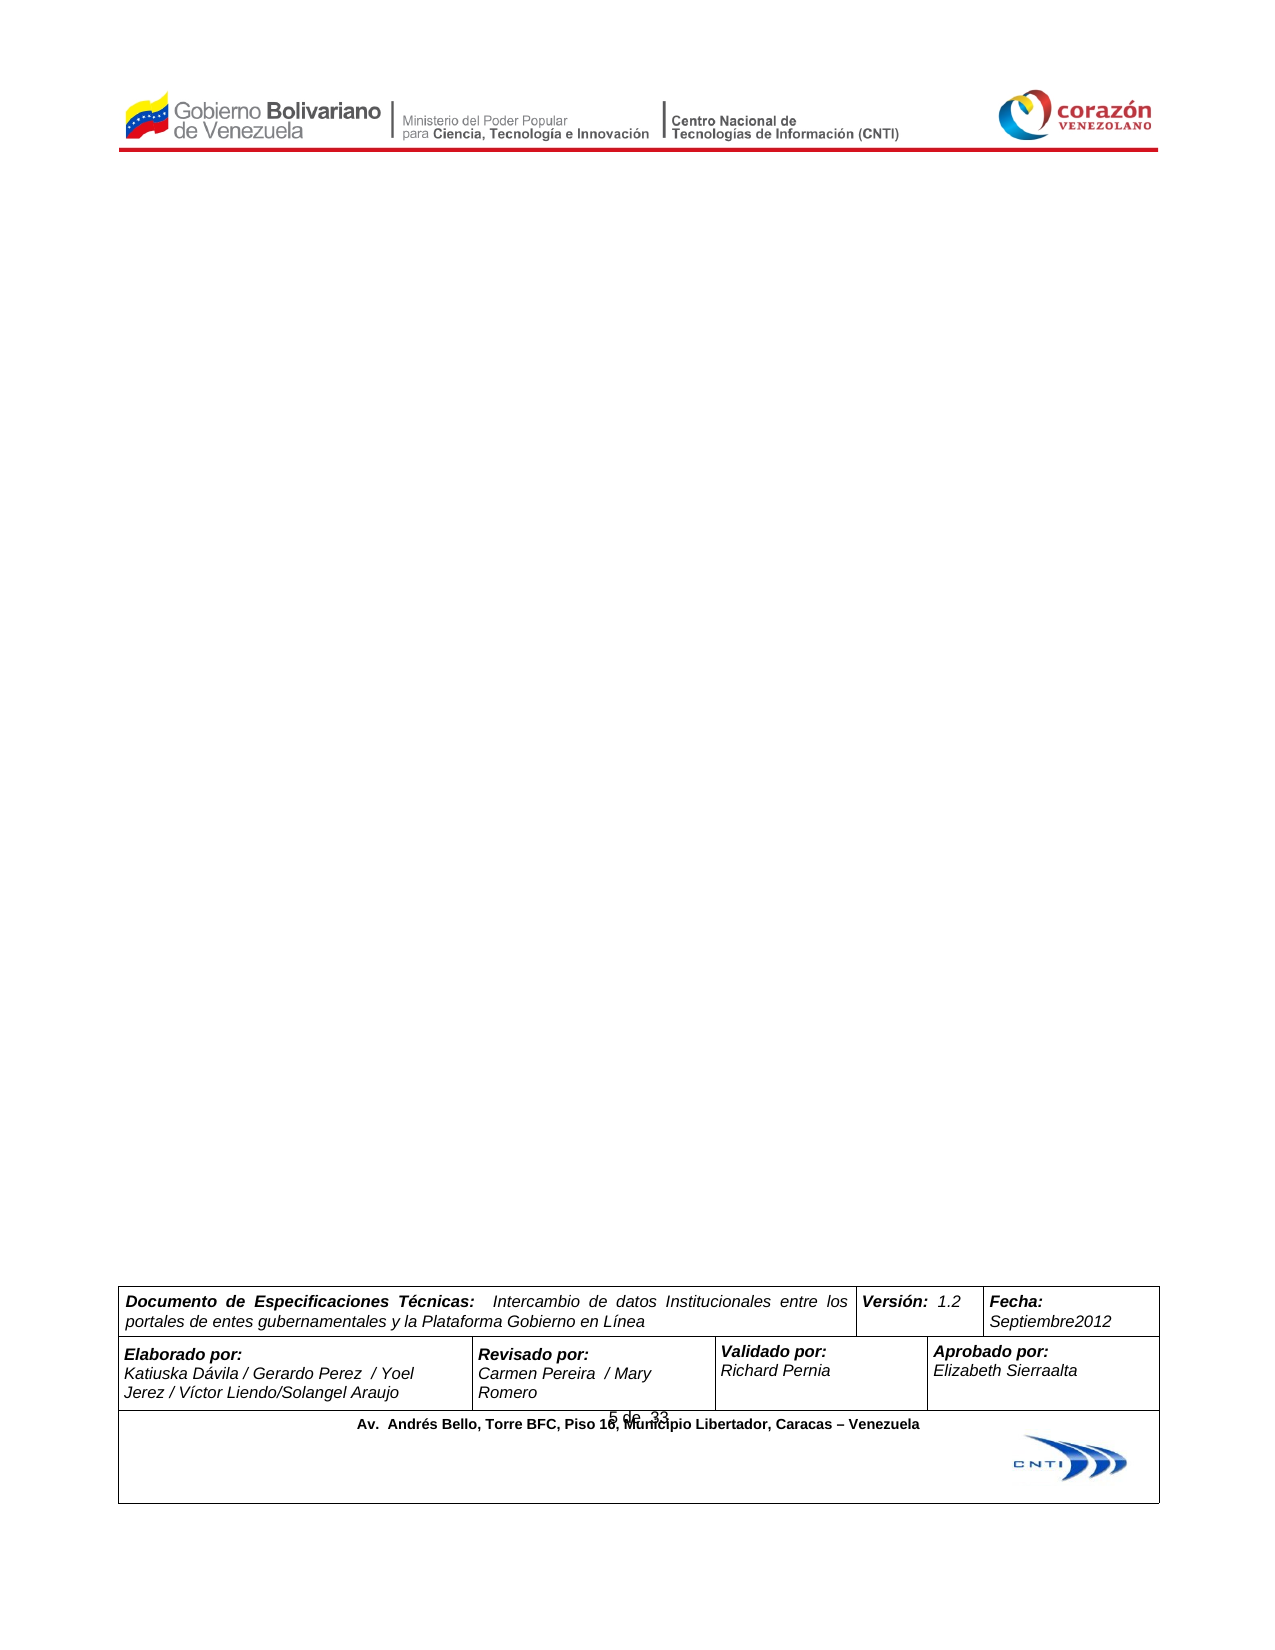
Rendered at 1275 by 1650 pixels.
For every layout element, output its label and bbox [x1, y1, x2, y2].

picture [119, 82, 1159, 152]
picture [999, 1429, 1143, 1486]
